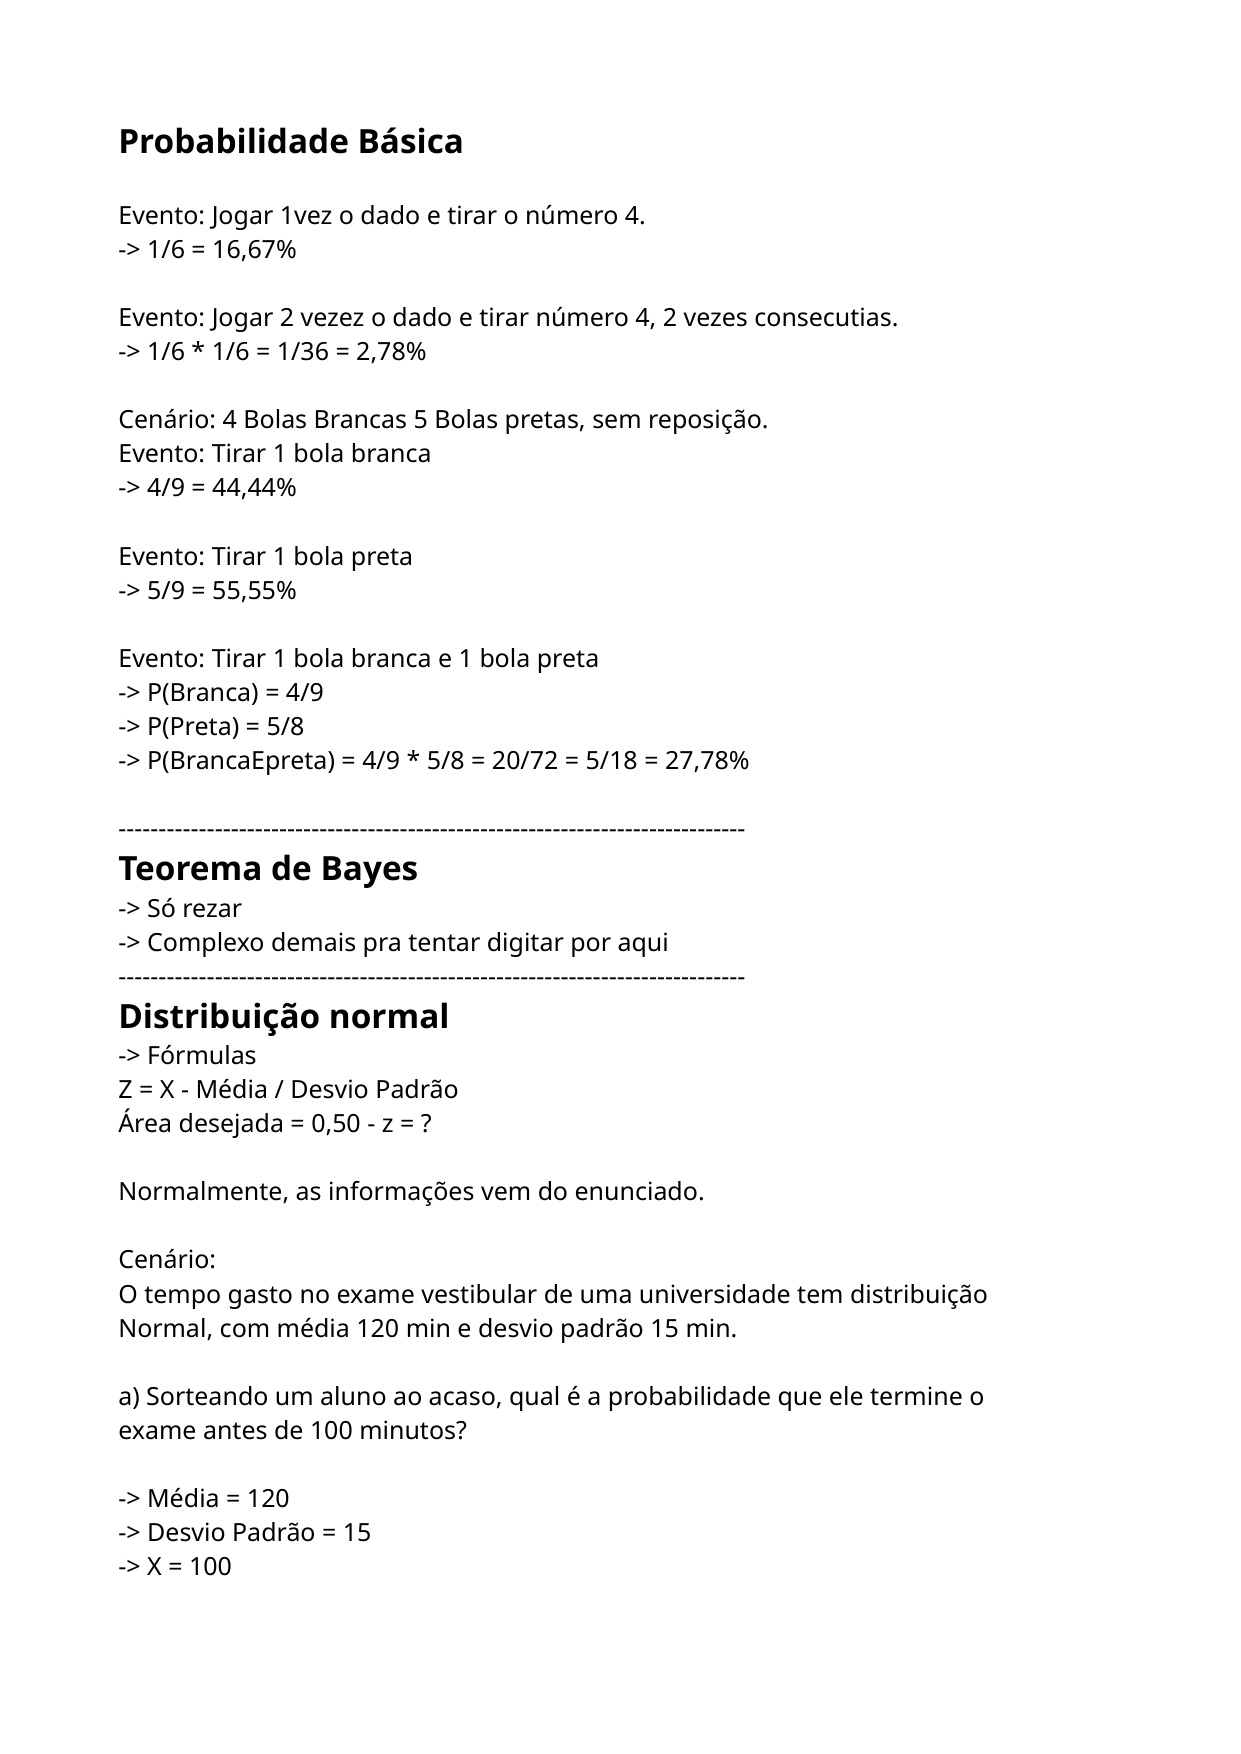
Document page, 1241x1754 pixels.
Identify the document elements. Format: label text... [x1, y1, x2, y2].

text Probabilidade Básica Evento: Jogar 1vez o dado e tirar o número 4. -> 1/6 = 16,67% Evento: Jogar 2 vezez o dado e tirar número 4, 2 vezes consecutias. -> 1/6 * 1/6 = 1/36 = 2,78% Cenário: 4 Bolas Brancas 5 Bolas pretas, sem reposição. Evento: Tirar 1 bola branca -> 4/9 = 44,44% Evento: Tirar 1 bola preta -> 5/9 = 55,55% Evento: Tirar 1 bola branca e 1 bola preta -> P(Branca) = 4/9 -> P(Preta) = 5/8 -> P(BrancaEpreta) = 4/9 * 5/8 = 20/72 = 5/18 = 27,78% ------------------------------------------------------------------------------ Teorema de Bayes -> Só rezar -> Complexo demais pra tentar digitar por aqui ------------------------------------------------------------------------------ Distribuição normal -> Fórmulas Z = X - Média / Desvio Padrão Área desejada = 0,50 - z = ? Normalmente, as informações vem do enunciado. Cenário: O tempo gasto no exame vestibular de uma universidade tem distribuição Normal, com média 120 min e desvio padrão 15 min. a) Sorteando um aluno ao acaso, qual é a probabilidade que ele termine o exame antes de 100 minutos? -> Média = 120 -> Desvio Padrão = 15 -> X = 100 [118, 118, 1122, 1617]
